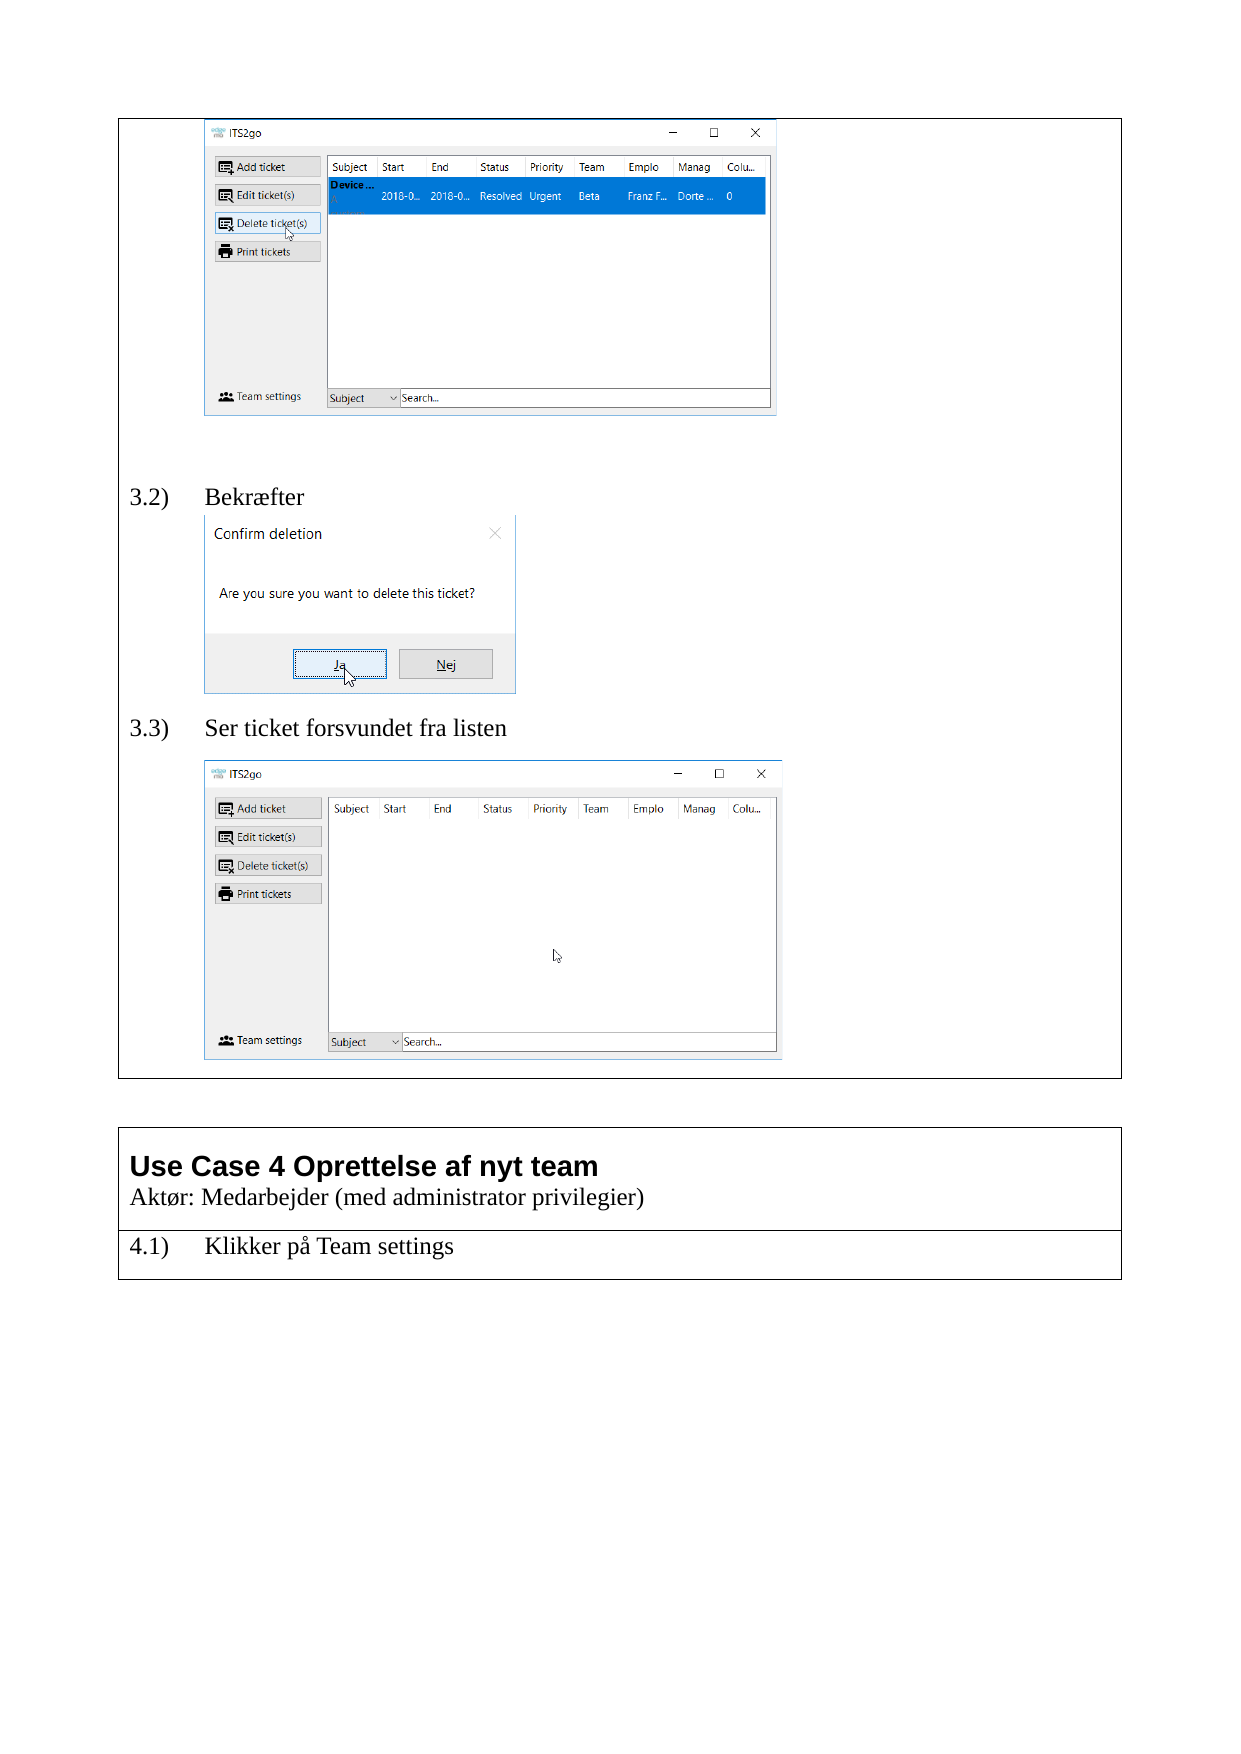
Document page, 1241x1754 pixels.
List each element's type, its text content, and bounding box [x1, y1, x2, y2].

table_cell Fortsat fra Use Case 1.1) A) Højreklikker på ticket i listen B) Klikker på en ticket eller flere og klikker på Delete ticket(s) Bekræfter Ser ticket forsvundet fra listen [119, 119, 1121, 1078]
table_header Use Case 4 Oprettelse af nyt team Aktør: Medarbejder (med administrator privilegier) [119, 1128, 1121, 1230]
table_cell Klikker på Team settings Indtaster admin password (pt ikke implementeret) Klikker på Add team Indtaster Team name og vælger Manager Klikker på Add Ser at team er oprettet [119, 1231, 1121, 1279]
